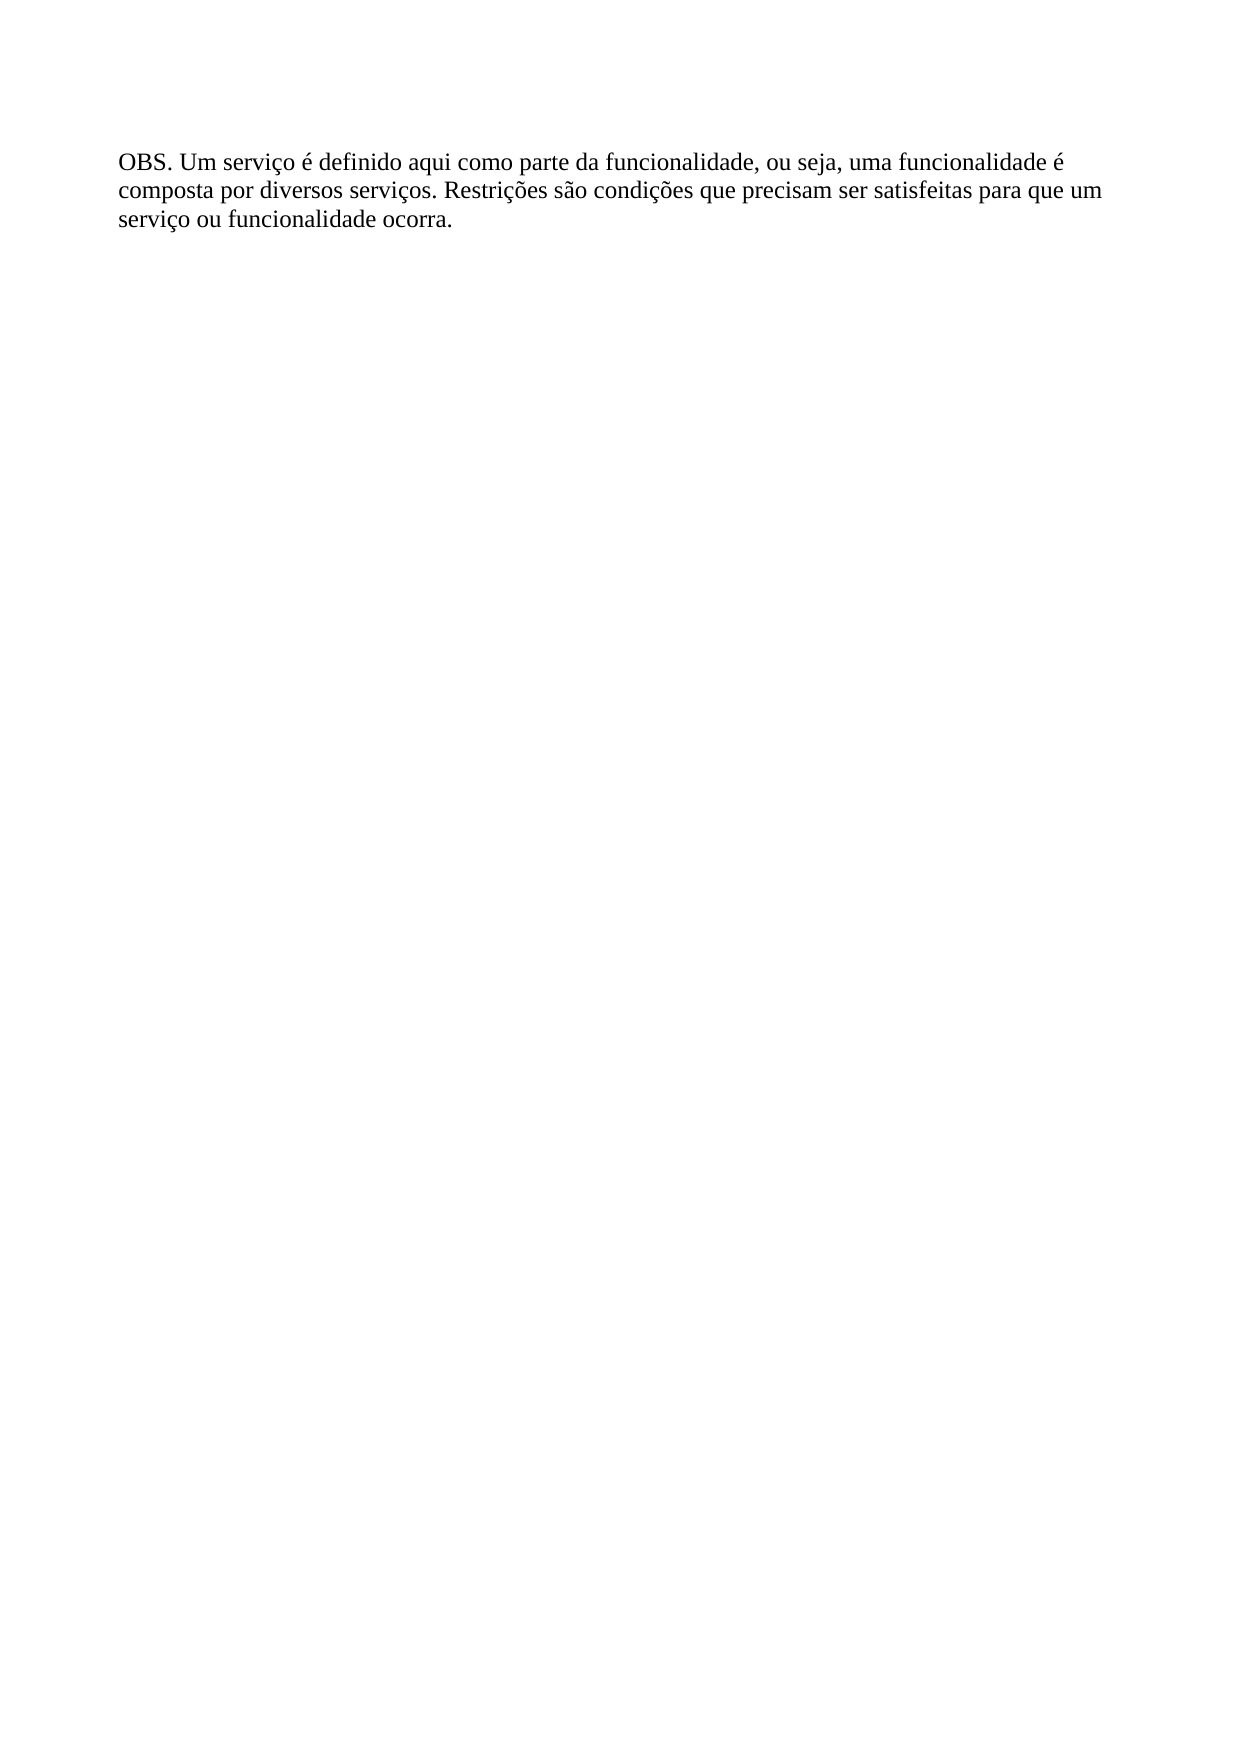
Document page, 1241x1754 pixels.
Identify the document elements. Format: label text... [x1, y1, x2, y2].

text OBS. Um serviço é definido aqui como parte da funcionalidade, ou seja, uma funcionalidade é composta por diversos serviços. Restrições são condições que precisam ser satisfeitas para que um serviço ou funcionalidade ocorra. [118, 147, 1122, 233]
